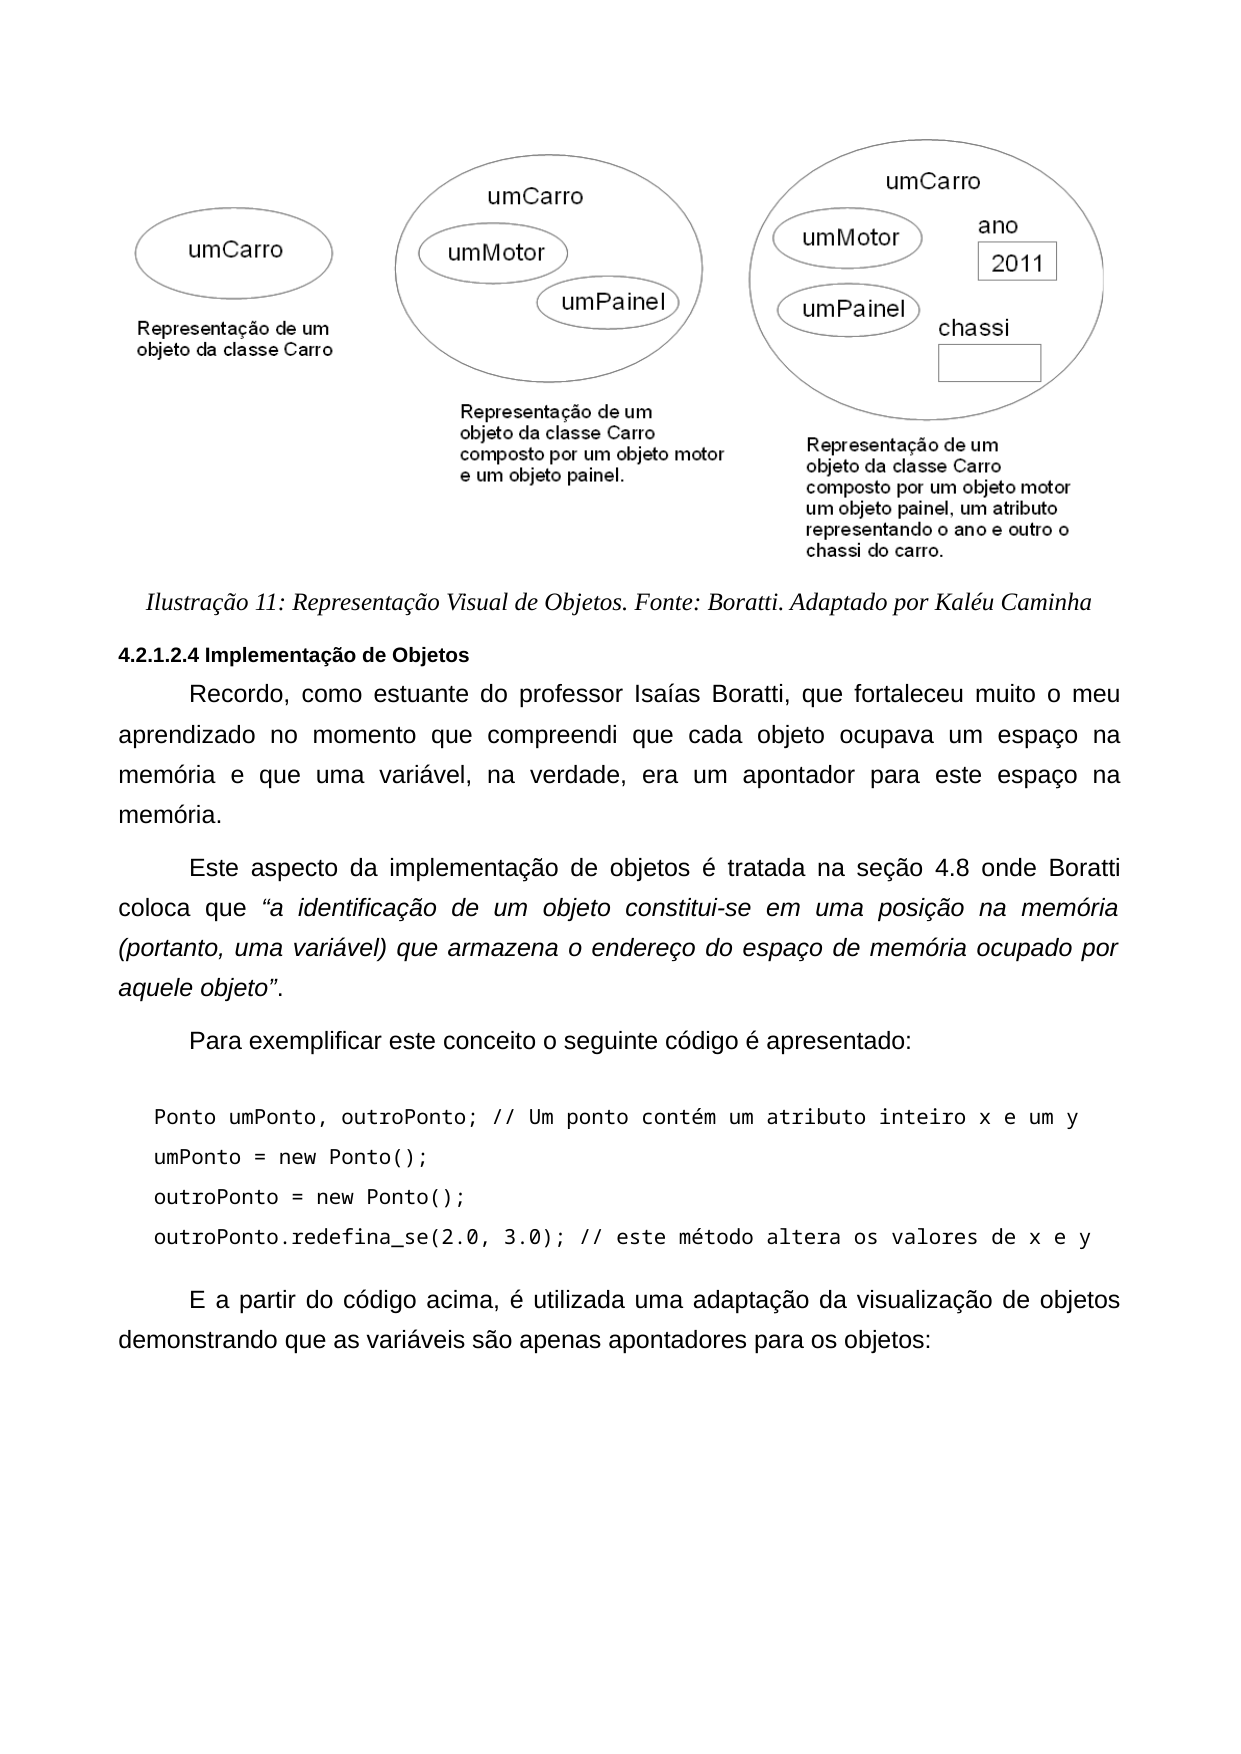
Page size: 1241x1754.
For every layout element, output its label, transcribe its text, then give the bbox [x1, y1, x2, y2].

text Recordo, como estuante do professor Isaías Boratti, que fortaleceu muito o meu aprendizado no momento que compreendi que cada objeto ocupava um espaço na memória e que uma variável, na verdade, era um apontador para este espaço na memória. [118, 679, 1122, 829]
text Este aspecto da implementação de objetos é tratada na seção 4.8 onde Boratti coloca que “a identificação de um objeto constitui-se em uma posição na memória (portanto, uma variável) que armazena o endereço do espaço de memória ocupado por aquele objeto”. [118, 853, 1122, 1002]
text Ponto umPonto, outroPonto; // Um ponto contém um atributo inteiro x e um y umPonto = new Ponto(); outroPonto = new Ponto(); outroPonto.redefina_se(2.0, 3.0); // este método altera os valores de x e y [153, 1102, 1122, 1250]
text Para exemplificar este conceito o seguinte código é apresentado: [118, 1026, 1122, 1055]
picture [127, 139, 1104, 588]
text Ilustração 11: Representação Visual de Objetos. Fonte: Boratti. Adaptado por Kaléu Caminha [127, 151, 1113, 616]
subtitle [119, 131, 1122, 631]
subtitle [118, 118, 1122, 130]
text E a partir do código acima, é utilizada uma adaptação da visualização de objetos demonstrando que as variáveis são apenas apontadores para os objetos: [118, 1285, 1122, 1354]
subtitle 4.2.1.2.4 Implementação de Objetos [118, 632, 1122, 667]
